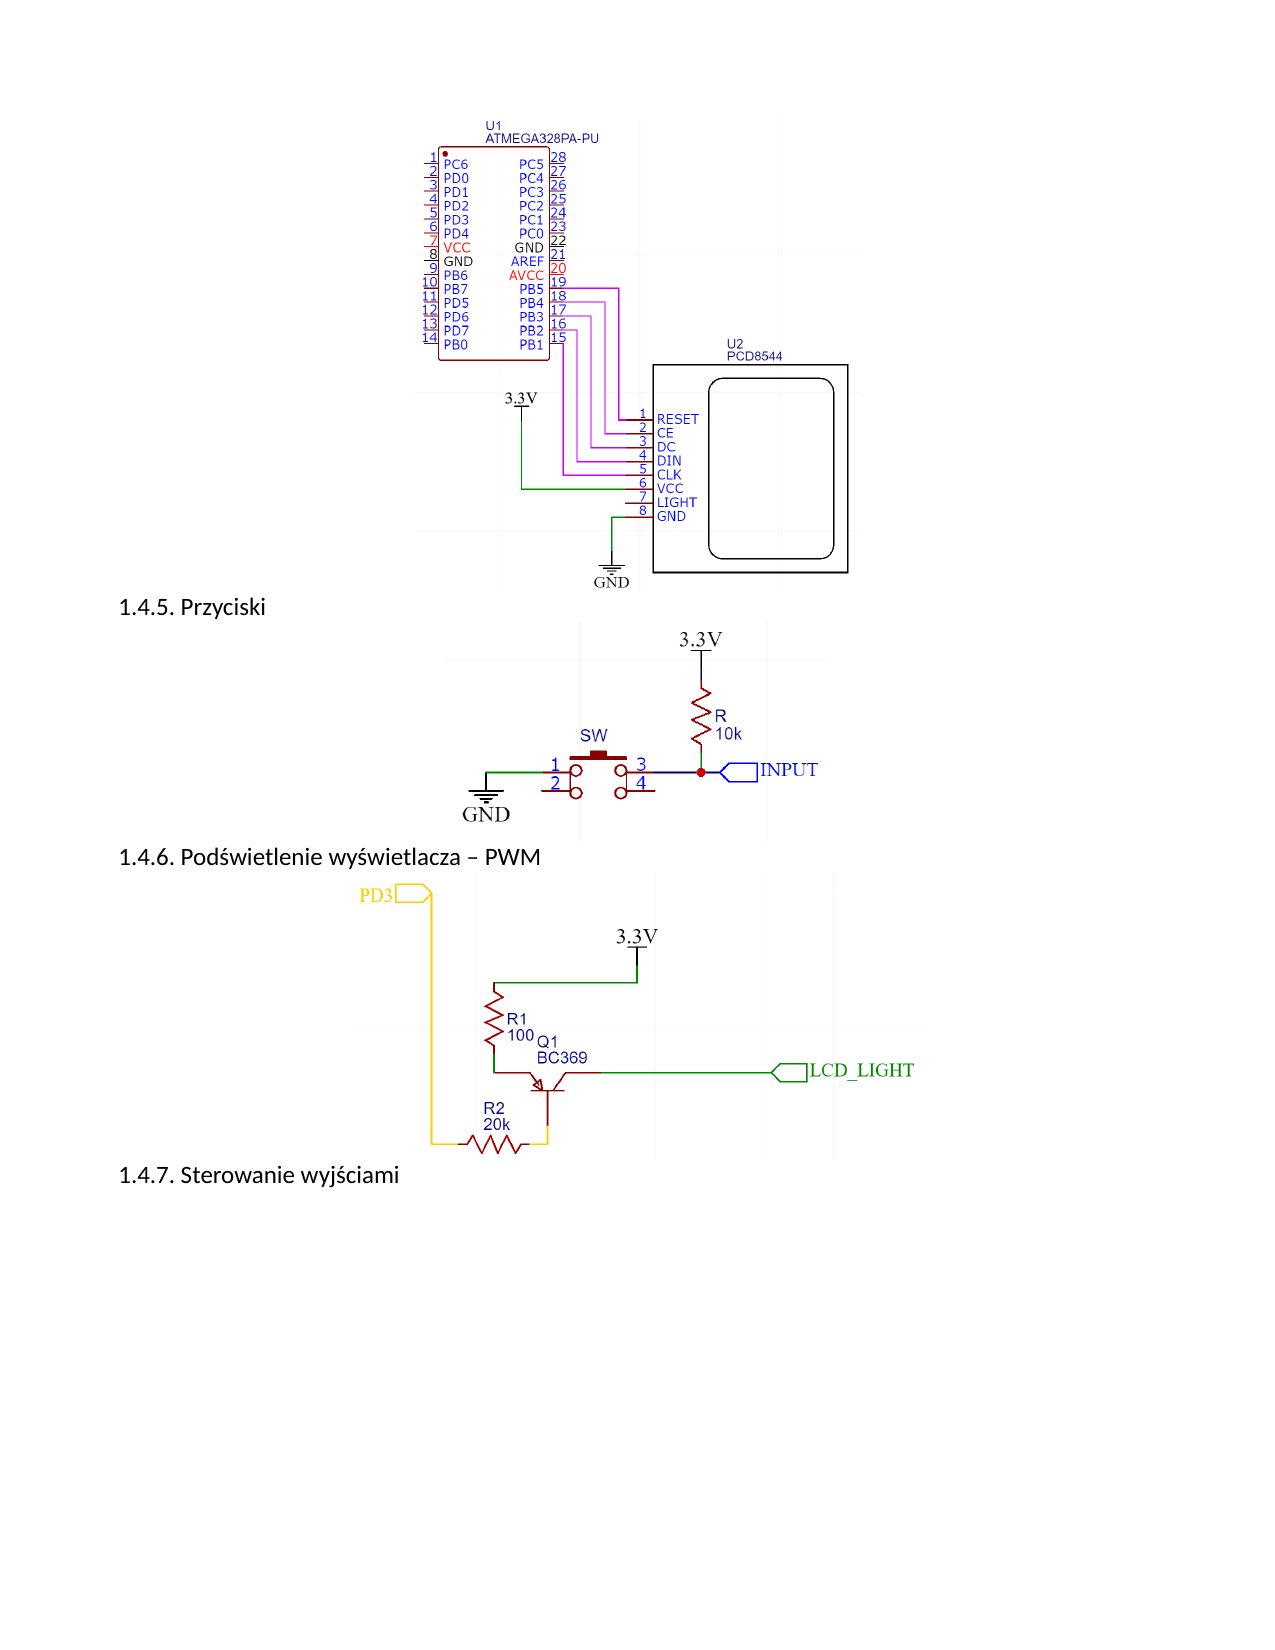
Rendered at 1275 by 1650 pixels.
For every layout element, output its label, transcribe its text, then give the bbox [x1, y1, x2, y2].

text 1.4.5. Przyciski [118, 591, 1157, 621]
picture [444, 621, 831, 842]
picture [414, 118, 861, 591]
text 1.4.7. Sterowanie wyjściami [118, 1159, 1157, 1190]
picture [349, 871, 926, 1160]
text 1.4.6. Podświetlenie wyświetlacza – PWM [118, 841, 1157, 872]
